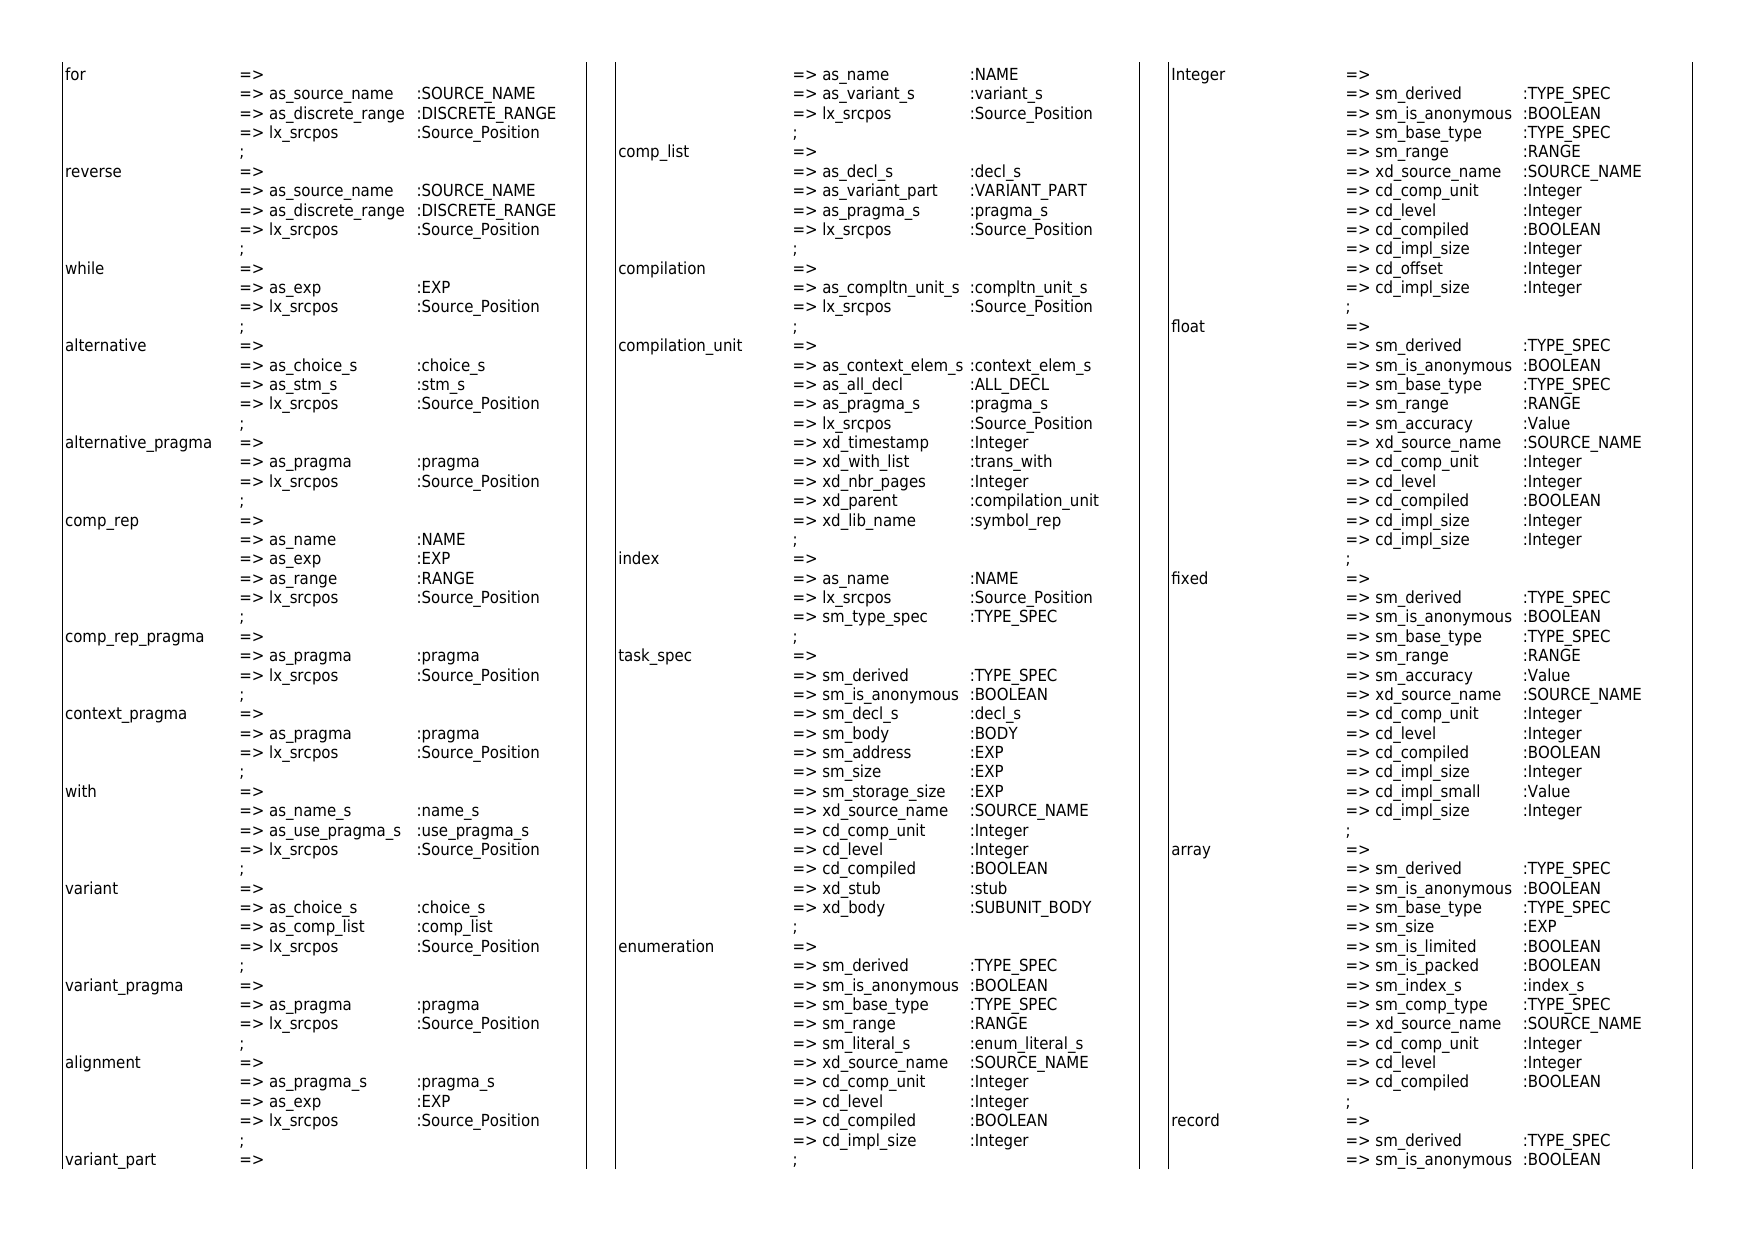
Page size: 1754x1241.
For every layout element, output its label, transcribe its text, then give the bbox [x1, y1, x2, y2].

text ; [63, 956, 586, 976]
text ; [63, 859, 586, 879]
text => sm_size :EXP [1169, 917, 1692, 937]
text => lx_srcpos :Source_Position [63, 394, 586, 414]
text => xd_source_name :SOURCE_NAME [1169, 1014, 1692, 1034]
text => lx_srcpos :Source_Position [63, 588, 586, 607]
text ; [616, 1150, 1139, 1169]
text => as_exp :EXP [63, 1092, 586, 1111]
text ; [616, 917, 1139, 937]
text => sm_base_type :TYPE_SPEC [1169, 898, 1692, 917]
text => cd_impl_size :Integer [1169, 801, 1692, 821]
text => sm_derived :TYPE_SPEC [616, 956, 1139, 976]
text => as_name_s :name_s [63, 801, 586, 821]
text ; [63, 239, 586, 259]
text ; [63, 491, 586, 511]
text alternative_pragma => [63, 433, 586, 452]
text reverse => [63, 162, 586, 181]
text => lx_srcpos :Source_Position [63, 1014, 586, 1034]
text => cd_compiled :BOOLEAN [616, 1111, 1139, 1131]
text ; [1169, 821, 1692, 840]
text => as_all_decl :ALL_DECL [616, 375, 1139, 394]
text => lx_srcpos :Source_Position [63, 1111, 586, 1131]
text => cd_comp_unit :Integer [616, 1072, 1139, 1092]
text => sm_base_type :TYPE_SPEC [1169, 123, 1692, 142]
text ; [616, 317, 1139, 336]
text => sm_base_type :TYPE_SPEC [616, 995, 1139, 1014]
text while => [63, 259, 586, 278]
text => sm_range :RANGE [616, 1014, 1139, 1034]
text => xd_lib_name :symbol_rep [616, 511, 1139, 530]
text => cd_level :Integer [616, 1092, 1139, 1111]
text => xd_timestamp :Integer [616, 433, 1139, 452]
text => as_pragma_s :pragma_s [63, 1072, 586, 1092]
text => xd_stub :stub [616, 879, 1139, 898]
text => as_pragma :pragma [63, 724, 586, 743]
text with => [63, 782, 586, 801]
text record => [1169, 1111, 1692, 1131]
text => cd_comp_unit :Integer [1169, 181, 1692, 201]
text => cd_comp_unit :Integer [616, 821, 1139, 840]
text ; [616, 123, 1139, 142]
text => xd_source_name :SOURCE_NAME [1169, 685, 1692, 704]
text index => [616, 549, 1139, 569]
text => as_discrete_range :DISCRETE_RANGE [63, 201, 586, 220]
text => cd_comp_unit :Integer [1169, 704, 1692, 724]
text ; [63, 317, 586, 336]
text ; [63, 607, 586, 627]
text => sm_is_anonymous :BOOLEAN [1169, 356, 1692, 375]
text => cd_level :Integer [1169, 201, 1692, 220]
text ; [616, 627, 1139, 646]
text => as_comp_list :comp_list [63, 917, 586, 937]
text => lx_srcpos :Source_Position [63, 220, 586, 239]
text variant => [63, 879, 586, 898]
text => cd_level :Integer [1169, 724, 1692, 743]
text => as_stm_s :stm_s [63, 375, 586, 394]
text => cd_compiled :BOOLEAN [616, 859, 1139, 879]
text => xd_nbr_pages :Integer [616, 472, 1139, 491]
text => as_name :NAME [63, 530, 586, 549]
text => as_choice_s :choice_s [63, 356, 586, 375]
text => cd_level :Integer [1169, 1053, 1692, 1072]
text => sm_index_s :index_s [1169, 976, 1692, 995]
text ; [616, 530, 1139, 549]
text => as_choice_s :choice_s [63, 898, 586, 917]
text => sm_derived :TYPE_SPEC [1169, 336, 1692, 356]
text => cd_impl_size :Integer [1169, 239, 1692, 259]
text => cd_compiled :BOOLEAN [1169, 743, 1692, 762]
text => sm_is_anonymous :BOOLEAN [616, 685, 1139, 704]
text => cd_compiled :BOOLEAN [1169, 491, 1692, 511]
text => cd_impl_size :Integer [616, 1131, 1139, 1150]
text => sm_is_anonymous :BOOLEAN [1169, 879, 1692, 898]
text ; [63, 1034, 586, 1053]
text => as_exp :EXP [63, 549, 586, 569]
text ; [1169, 549, 1692, 569]
text => sm_is_limited :BOOLEAN [1169, 937, 1692, 956]
text => lx_srcpos :Source_Position [616, 297, 1139, 317]
text => as_pragma_s :pragma_s [616, 394, 1139, 414]
text => as_source_name :SOURCE_NAME [63, 181, 586, 201]
text => lx_srcpos :Source_Position [63, 937, 586, 956]
text ; [63, 1131, 586, 1150]
text => lx_srcpos :Source_Position [616, 588, 1139, 607]
text compilation_unit => [616, 336, 1139, 356]
text => lx_srcpos :Source_Position [63, 472, 586, 491]
text => sm_address :EXP [616, 743, 1139, 762]
text => sm_derived :TYPE_SPEC [1169, 588, 1692, 607]
text float => [1169, 317, 1692, 336]
text variant_pragma => [63, 976, 586, 995]
text enumeration => [616, 937, 1139, 956]
text alternative => [63, 336, 586, 356]
text => lx_srcpos :Source_Position [63, 123, 586, 142]
text => lx_srcpos :Source_Position [63, 666, 586, 685]
text ; [1169, 297, 1692, 317]
text array => [1169, 840, 1692, 859]
text => sm_body :BODY [616, 724, 1139, 743]
text => sm_base_type :TYPE_SPEC [1169, 375, 1692, 394]
text => cd_comp_unit :Integer [1169, 1034, 1692, 1053]
text => sm_is_anonymous :BOOLEAN [1169, 104, 1692, 123]
text => sm_is_anonymous :BOOLEAN [616, 976, 1139, 995]
text => sm_is_packed :BOOLEAN [1169, 956, 1692, 976]
text => sm_size :EXP [616, 762, 1139, 782]
text => as_pragma :pragma [63, 995, 586, 1014]
text => as_variant_part :VARIANT_PART [616, 181, 1139, 201]
text => xd_source_name :SOURCE_NAME [1169, 162, 1692, 181]
text => as_pragma_s :pragma_s [616, 201, 1139, 220]
text ; [616, 239, 1139, 259]
text ; [1169, 1092, 1692, 1111]
text => sm_base_type :TYPE_SPEC [1169, 627, 1692, 646]
text => sm_accuracy :Value [1169, 666, 1692, 685]
text => sm_storage_size :EXP [616, 782, 1139, 801]
text => cd_level :Integer [616, 840, 1139, 859]
text => cd_impl_small :Value [1169, 782, 1692, 801]
text comp_list => [616, 142, 1139, 162]
text Integer => [1169, 62, 1692, 84]
text => lx_srcpos :Source_Position [63, 297, 586, 317]
text => as_variant_s :variant_s [616, 84, 1139, 104]
text comp_rep_pragma => [63, 627, 586, 646]
text alignment => [63, 1053, 586, 1072]
text => sm_range :RANGE [1169, 394, 1692, 414]
text => xd_source_name :SOURCE_NAME [616, 1053, 1139, 1072]
text => lx_srcpos :Source_Position [63, 743, 586, 762]
text => sm_is_anonymous :BOOLEAN [1169, 607, 1692, 627]
text => cd_comp_unit :Integer [1169, 452, 1692, 472]
text => cd_impl_size :Integer [1169, 278, 1692, 297]
text => as_pragma :pragma [63, 452, 586, 472]
text => xd_body :SUBUNIT_BODY [616, 898, 1139, 917]
text ; [63, 762, 586, 782]
text => lx_srcpos :Source_Position [616, 220, 1139, 239]
text ; [63, 414, 586, 433]
text => lx_srcpos :Source_Position [616, 104, 1139, 123]
text => cd_impl_size :Integer [1169, 511, 1692, 530]
text => sm_decl_s :decl_s [616, 704, 1139, 724]
text for => [63, 62, 586, 84]
text => sm_is_anonymous :BOOLEAN [1169, 1150, 1692, 1169]
text => as_use_pragma_s :use_pragma_s [63, 821, 586, 840]
text => sm_derived :TYPE_SPEC [1169, 1131, 1692, 1150]
text => cd_compiled :BOOLEAN [1169, 220, 1692, 239]
text => as_exp :EXP [63, 278, 586, 297]
text => as_context_elem_s :context_elem_s [616, 356, 1139, 375]
text => sm_literal_s :enum_literal_s [616, 1034, 1139, 1053]
text => xd_with_list :trans_with [616, 452, 1139, 472]
text task_spec => [616, 646, 1139, 666]
text => as_source_name :SOURCE_NAME [63, 84, 586, 104]
text ; [63, 142, 586, 162]
text => sm_derived :TYPE_SPEC [616, 666, 1139, 685]
text => sm_comp_type :TYPE_SPEC [1169, 995, 1692, 1014]
text => cd_impl_size :Integer [1169, 530, 1692, 549]
text => lx_srcpos :Source_Position [616, 414, 1139, 433]
text => sm_range :RANGE [1169, 142, 1692, 162]
text => sm_derived :TYPE_SPEC [1169, 84, 1692, 104]
text => xd_source_name :SOURCE_NAME [616, 801, 1139, 821]
text => sm_range :RANGE [1169, 646, 1692, 666]
text => cd_offset :Integer [1169, 259, 1692, 278]
text comp_rep => [63, 511, 586, 530]
text => cd_level :Integer [1169, 472, 1692, 491]
text => cd_compiled :BOOLEAN [1169, 1072, 1692, 1092]
text variant_part => [63, 1150, 586, 1169]
text => cd_impl_size :Integer [1169, 762, 1692, 782]
text compilation => [616, 259, 1139, 278]
text => as_name :NAME [616, 569, 1139, 588]
text => lx_srcpos :Source_Position [63, 840, 586, 859]
text => as_pragma :pragma [63, 646, 586, 666]
text => as_name :NAME [616, 62, 1139, 84]
text => as_discrete_range :DISCRETE_RANGE [63, 104, 586, 123]
text => xd_parent :compilation_unit [616, 491, 1139, 511]
text => as_range :RANGE [63, 569, 586, 588]
text => xd_source_name :SOURCE_NAME [1169, 433, 1692, 452]
text => sm_accuracy :Value [1169, 414, 1692, 433]
text context_pragma => [63, 704, 586, 724]
text => sm_type_spec :TYPE_SPEC [616, 607, 1139, 627]
text ; [63, 685, 586, 704]
text fixed => [1169, 569, 1692, 588]
text => sm_derived :TYPE_SPEC [1169, 859, 1692, 879]
text => as_decl_s :decl_s [616, 162, 1139, 181]
text => as_compltn_unit_s :compltn_unit_s [616, 278, 1139, 297]
